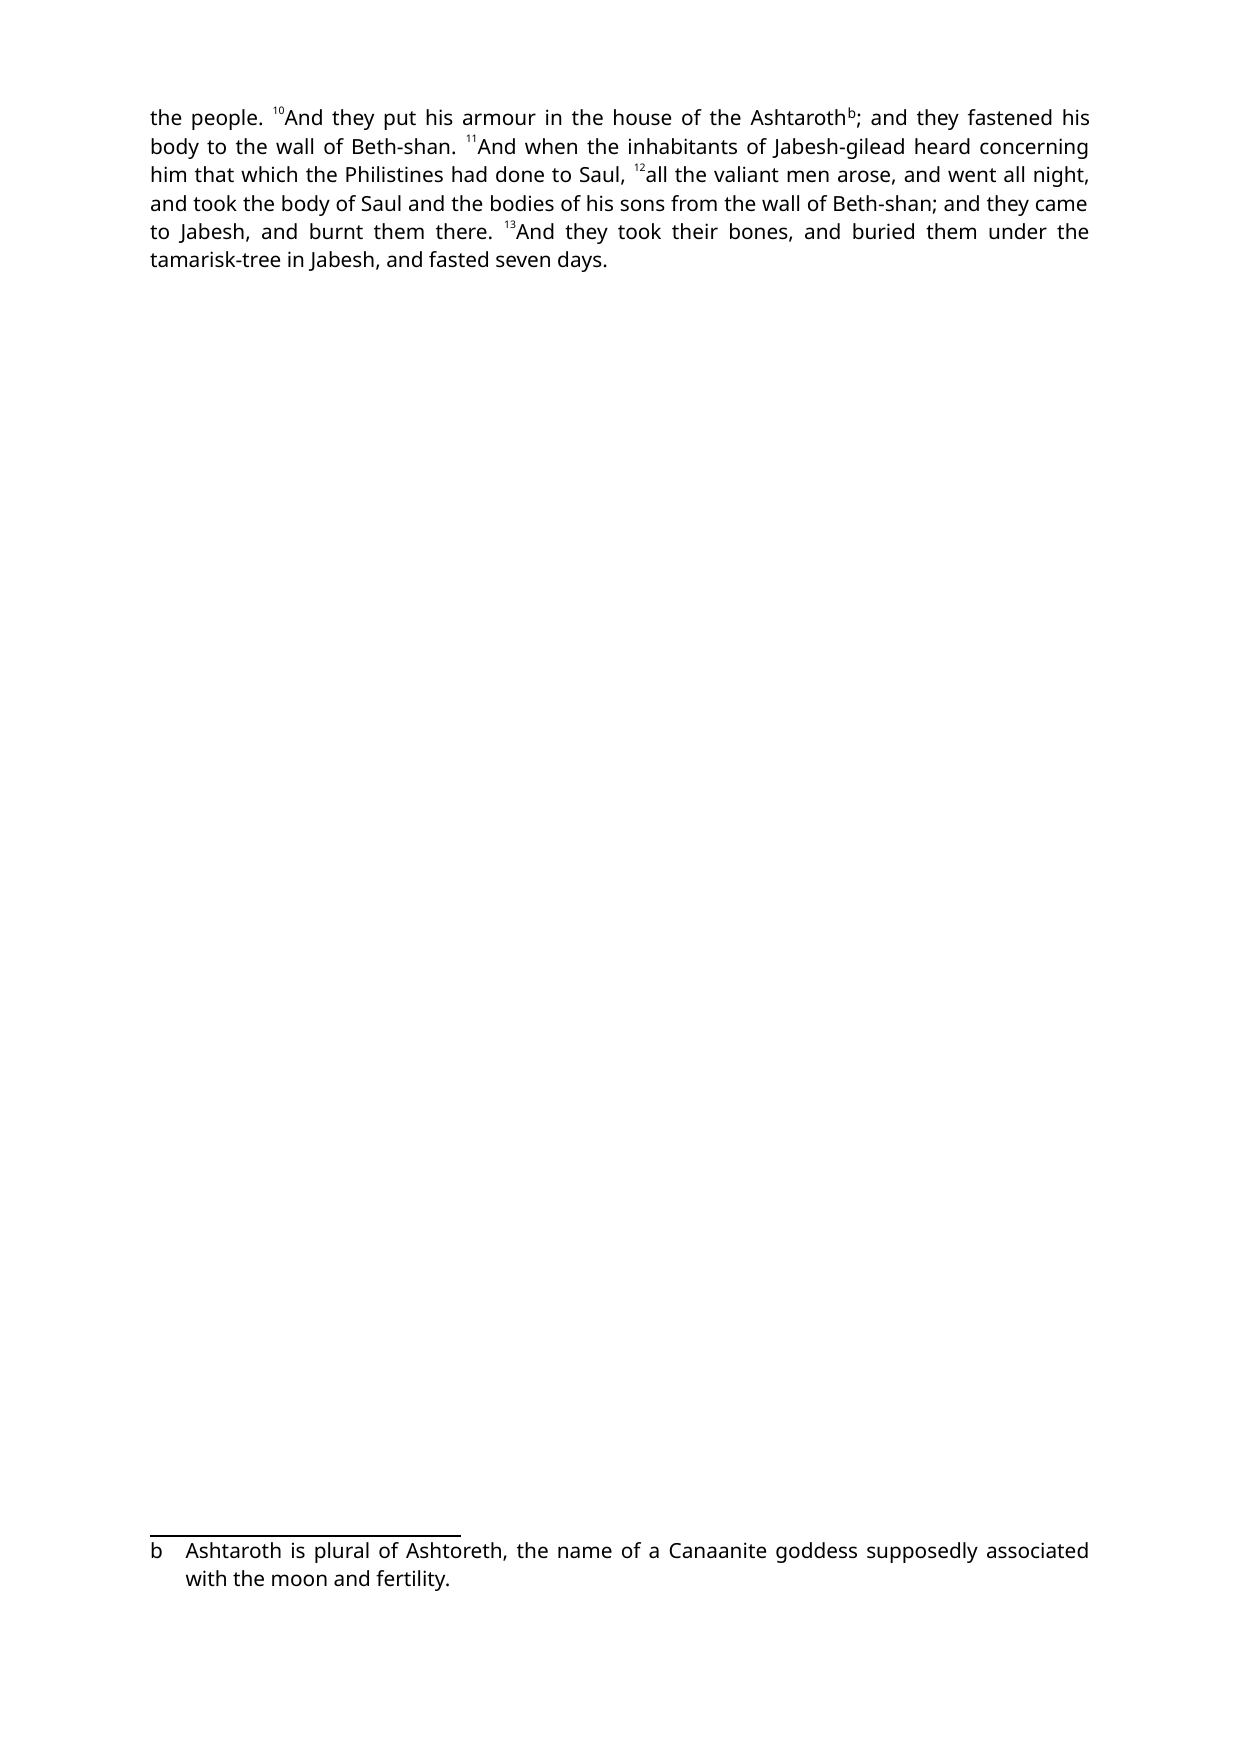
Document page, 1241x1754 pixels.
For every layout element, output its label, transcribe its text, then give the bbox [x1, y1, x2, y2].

text Ashtaroth is plural of Ashtoreth, the name of a Canaanite goddess supposedly associated with the moon and fertility. [150, 1536, 1090, 1593]
text 31:7And when the men of Israel who were on the other side of the valley, and those who were beyond the Jordan, saw that the men of Israel fled, and that Saul and his sons were dead, they abandoned the cities, and fled; and the Philistines came and stayed in them. 8And it happened on the next day, when the Philistines came to strip the slain, that they found Saul and his three sons fallen on Mount Gilboa. 9And they cut off his head, and stripped off his armour, and sent into the land of the Philistines round about, to carry the tidings to their idols, and to the people. 10And they put his armour in the house of the Ashtaroth; and they fastened his body to the wall of Beth-shan. 11And when the inhabitants of Jabesh-gilead heard concerning him that which the Philistines had done to Saul, 12all the valiant men arose, and went all night, and took the body of Saul and the bodies of his sons from the wall of Beth-shan; and they came to Jabesh, and burnt them there. 13And they took their bones, and buried them under the tamarisk-tree in Jabesh, and fasted seven days. [150, 103, 1090, 274]
